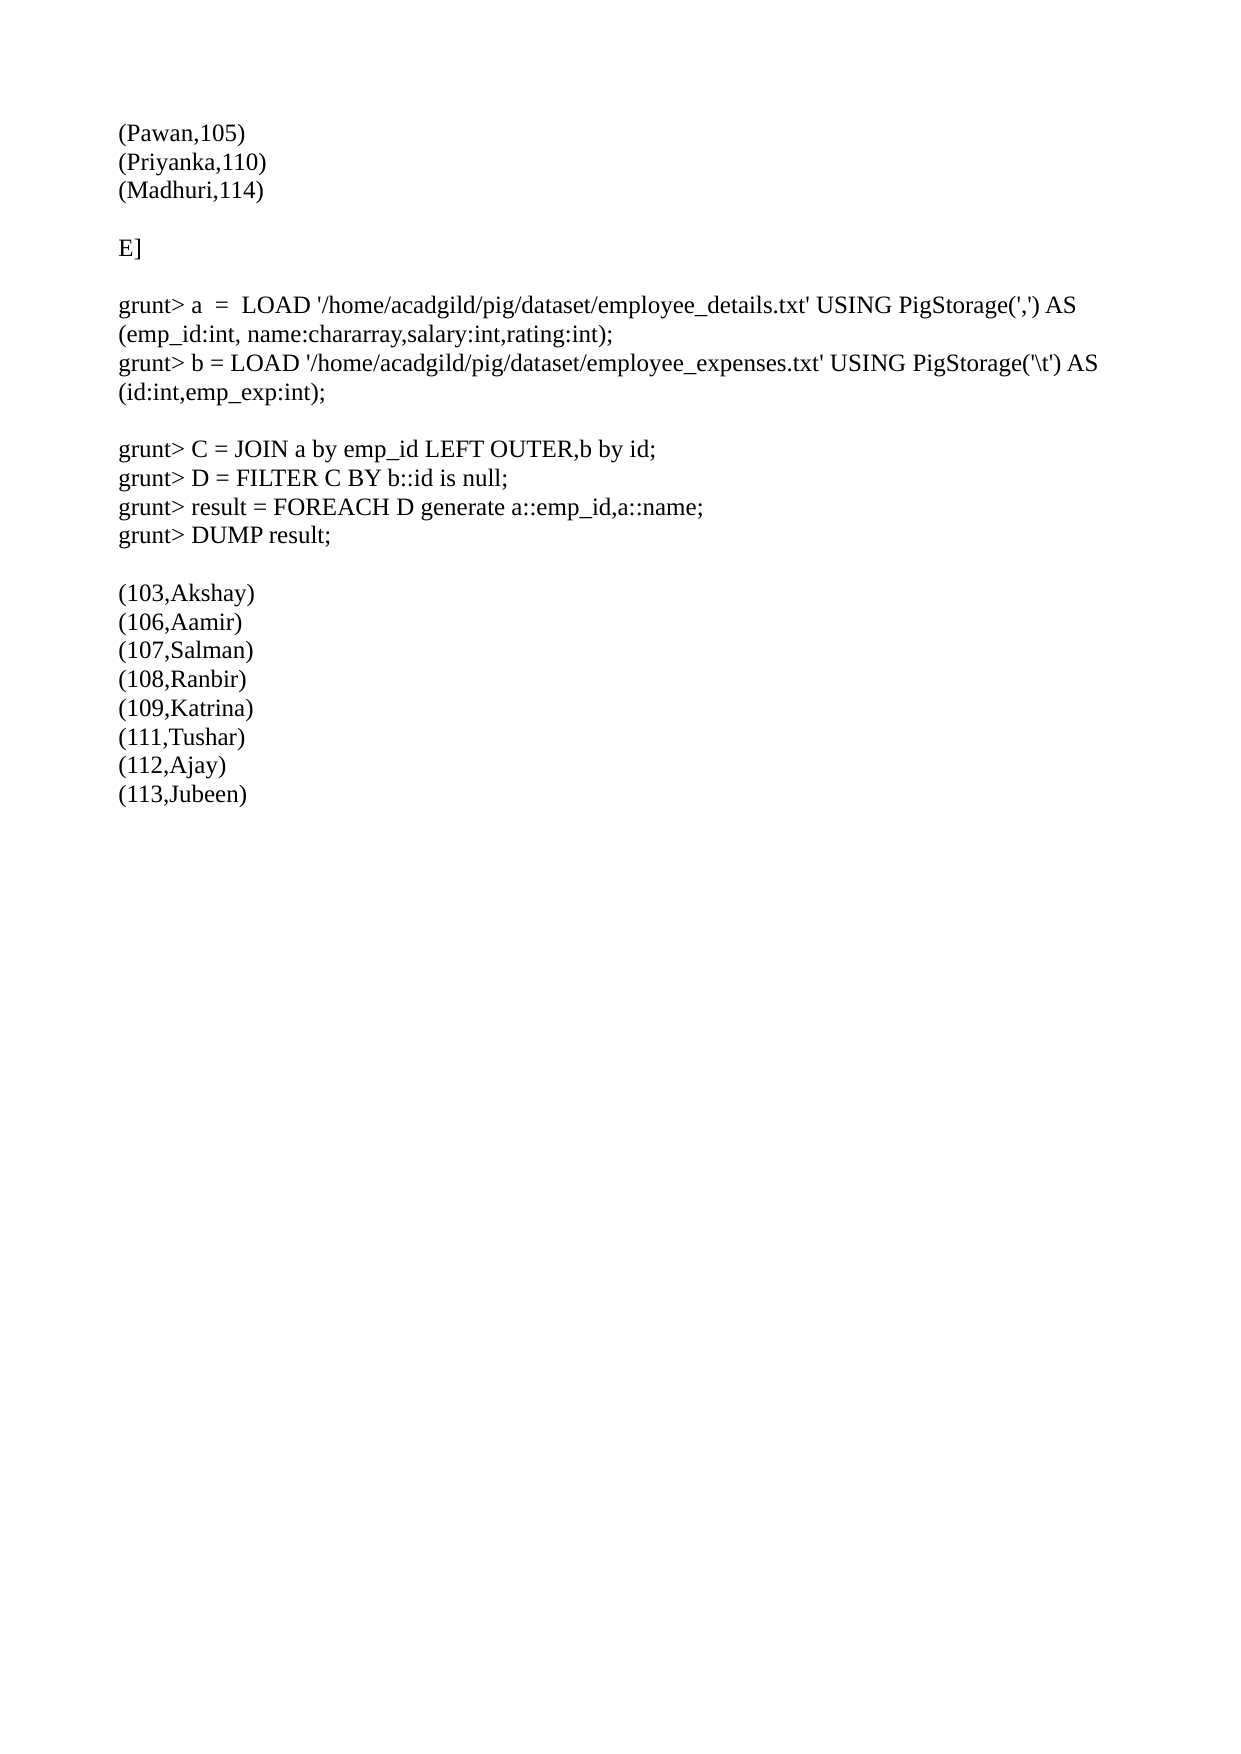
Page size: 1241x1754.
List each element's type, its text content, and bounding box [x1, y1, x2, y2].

text (106,Aamir) [118, 607, 1122, 636]
text grunt> C = JOIN a by emp_id LEFT OUTER,b by id; [118, 434, 1122, 463]
text grunt> DUMP result; [118, 521, 1122, 549]
text grunt> a = LOAD '/home/acadgild/pig/dataset/employee_details.txt' USING PigStorage(',') AS (emp_id:int, name:chararray,salary:int,rating:int); [118, 291, 1122, 348]
text (103,Akshay) [118, 578, 1122, 607]
text E] [118, 233, 1122, 262]
text (Madhuri,114) [118, 176, 1122, 204]
text (108,Ranbir) [118, 664, 1122, 693]
text (112,Ajay) [118, 751, 1122, 779]
text (111,Tushar) [118, 722, 1122, 751]
text (109,Katrina) [118, 693, 1122, 722]
text grunt> D = FILTER C BY b::id is null; [118, 463, 1122, 492]
text (113,Jubeen) [118, 779, 1122, 808]
text (Priyanka,110) [118, 147, 1122, 176]
text grunt> b = LOAD '/home/acadgild/pig/dataset/employee_expenses.txt' USING PigStorage('\t') AS (id:int,emp_exp:int); [118, 348, 1122, 406]
text (Pawan,105) [118, 118, 1122, 147]
text (107,Salman) [118, 636, 1122, 664]
text grunt> result = FOREACH D generate a::emp_id,a::name; [118, 492, 1122, 521]
